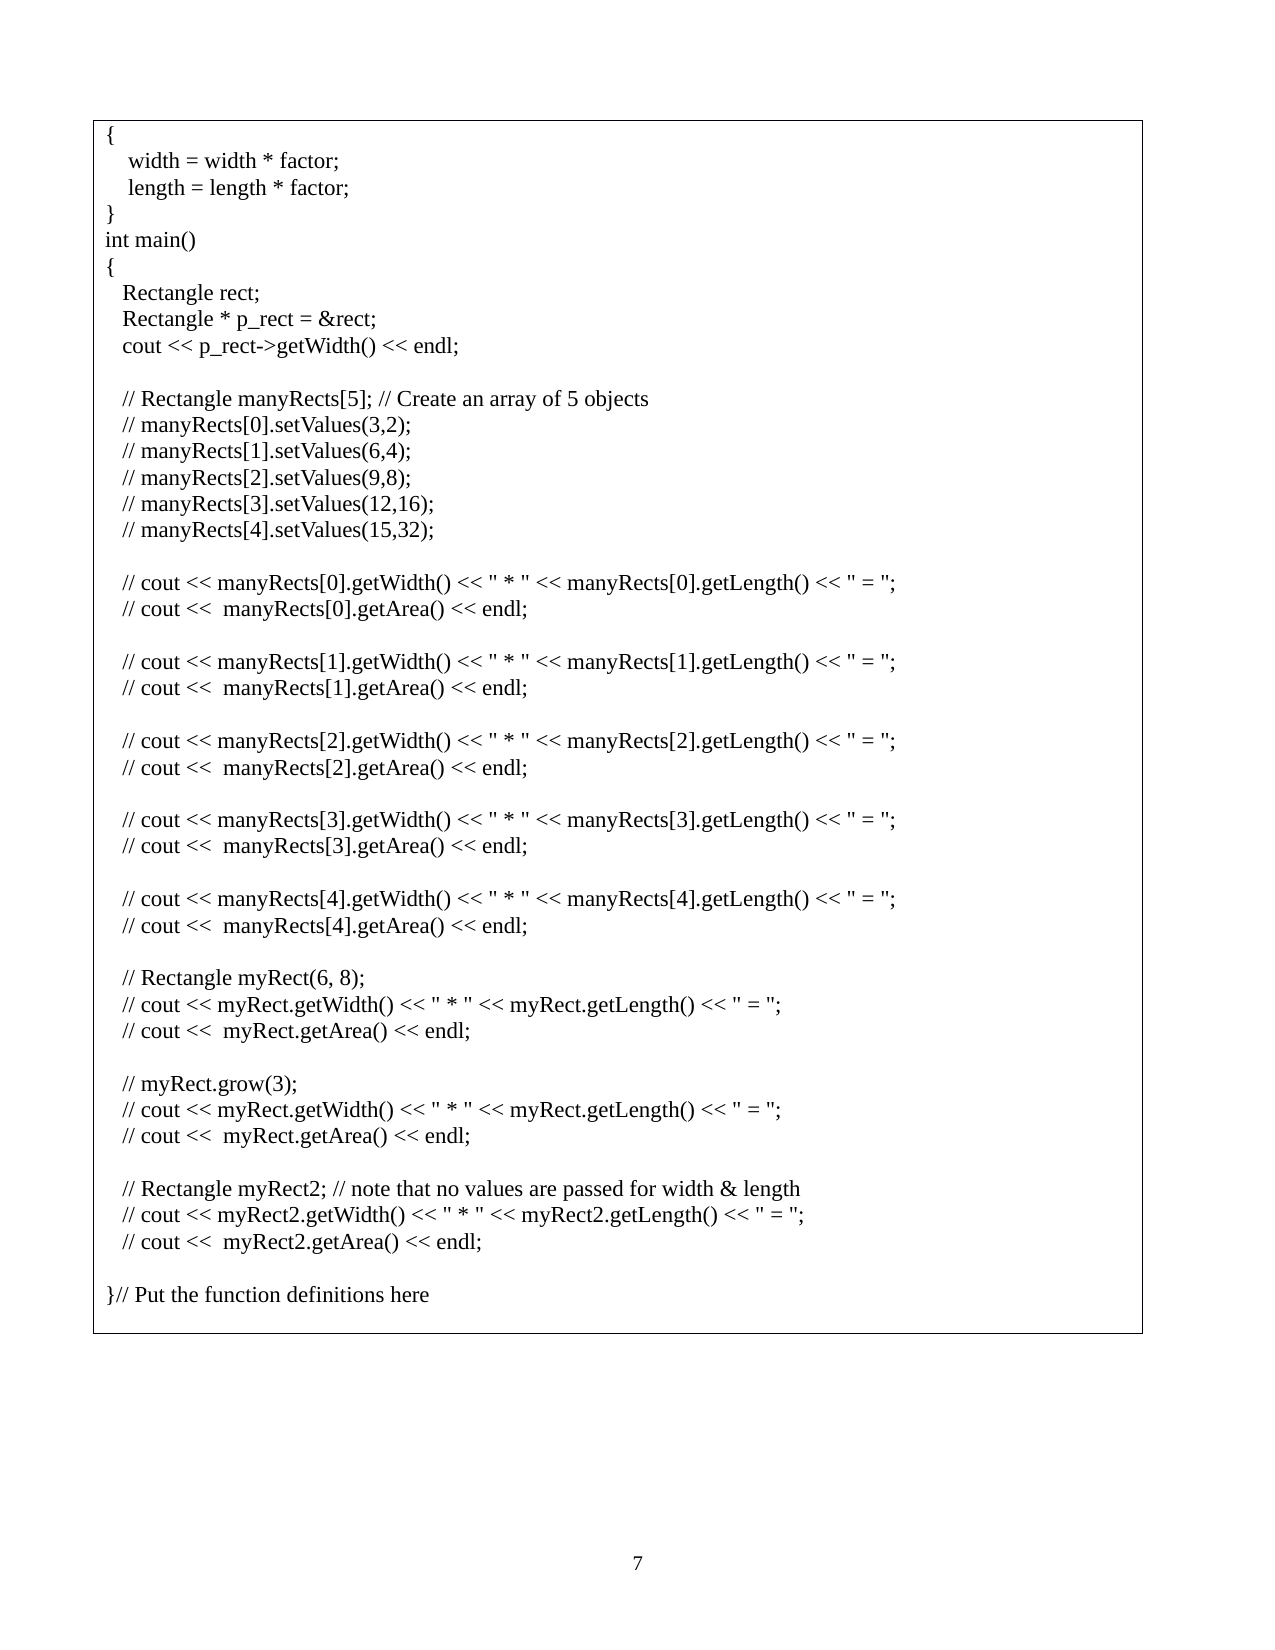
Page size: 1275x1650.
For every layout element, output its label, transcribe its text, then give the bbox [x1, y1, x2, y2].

table_header { width = width * factor; length = length * factor; } int main() { Rectangle rect; Rectangle * p_rect = &rect; cout << p_rect->getWidth() << endl; // Rectangle manyRects[5]; // Create an array of 5 objects // manyRects[0].setValues(3,2); // manyRects[1].setValues(6,4); // manyRects[2].setValues(9,8); // manyRects[3].setValues(12,16); // manyRects[4].setValues(15,32); // cout << manyRects[0].getWidth() << " * " << manyRects[0].getLength() << " = "; // cout << manyRects[0].getArea() << endl; // cout << manyRects[1].getWidth() << " * " << manyRects[1].getLength() << " = "; // cout << manyRects[1].getArea() << endl; // cout << manyRects[2].getWidth() << " * " << manyRects[2].getLength() << " = "; // cout << manyRects[2].getArea() << endl; // cout << manyRects[3].getWidth() << " * " << manyRects[3].getLength() << " = "; // cout << manyRects[3].getArea() << endl; // cout << manyRects[4].getWidth() << " * " << manyRects[4].getLength() << " = "; // cout << manyRects[4].getArea() << endl; // Rectangle myRect(6, 8); // cout << myRect.getWidth() << " * " << myRect.getLength() << " = "; // cout << myRect.getArea() << endl; // myRect.grow(3); // cout << myRect.getWidth() << " * " << myRect.getLength() << " = "; // cout << myRect.getArea() << endl; // Rectangle myRect2; // note that no values are passed for width & length // cout << myRect2.getWidth() << " * " << myRect2.getLength() << " = "; // cout << myRect2.getArea() << endl; }// Put the function definitions here [94, 121, 1142, 1333]
